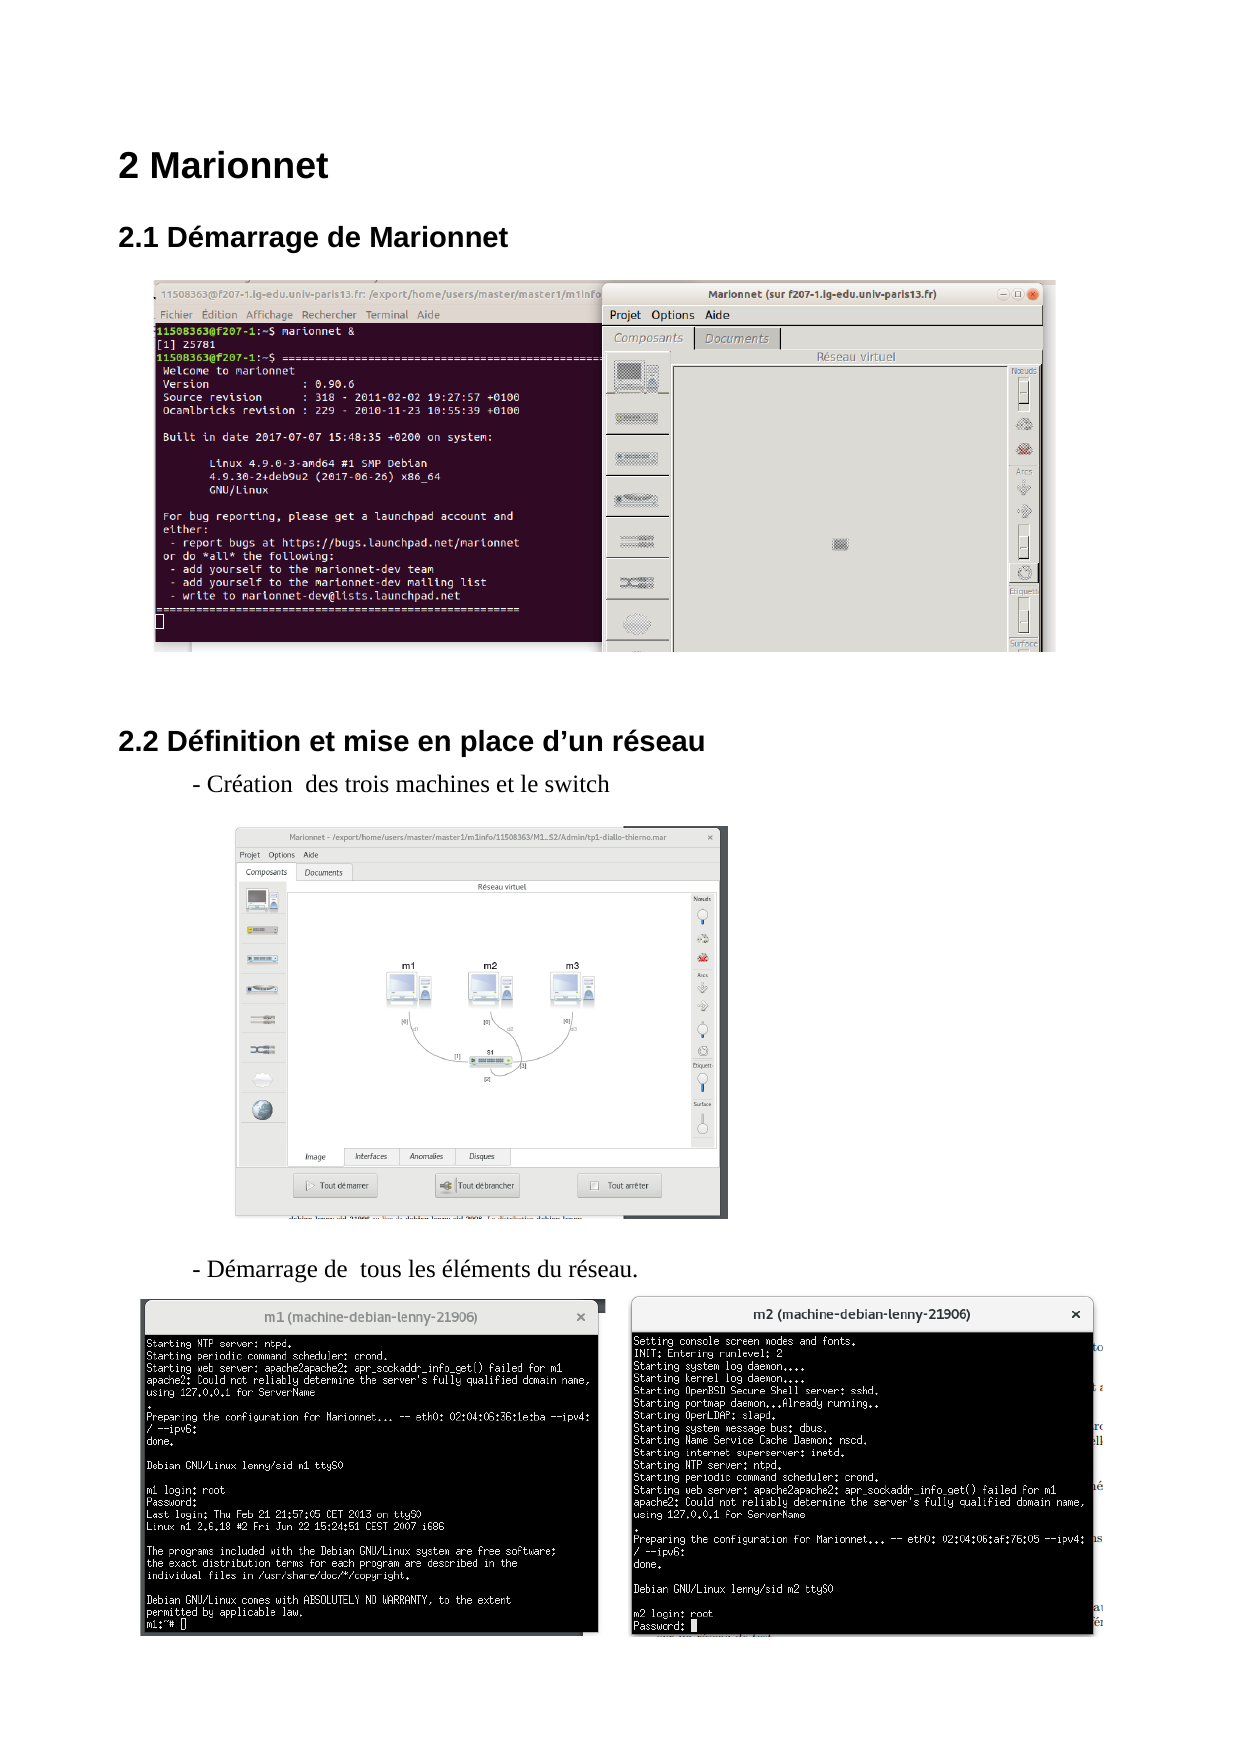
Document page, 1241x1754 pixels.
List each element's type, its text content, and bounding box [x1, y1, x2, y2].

subtitle 2 Marionnet [118, 143, 1122, 186]
subtitle 2.2 Définition et mise en place d’un réseau [118, 723, 1122, 757]
picture [233, 826, 728, 1219]
text - Démarrage de tous les éléments du réseau. [118, 1254, 1122, 1282]
picture [153, 280, 1056, 652]
text - Création des trois machines et le switch [118, 769, 1122, 798]
subtitle 2.1 Démarrage de Marionnet [118, 219, 1122, 253]
picture [140, 1299, 606, 1636]
picture [628, 1292, 1103, 1637]
